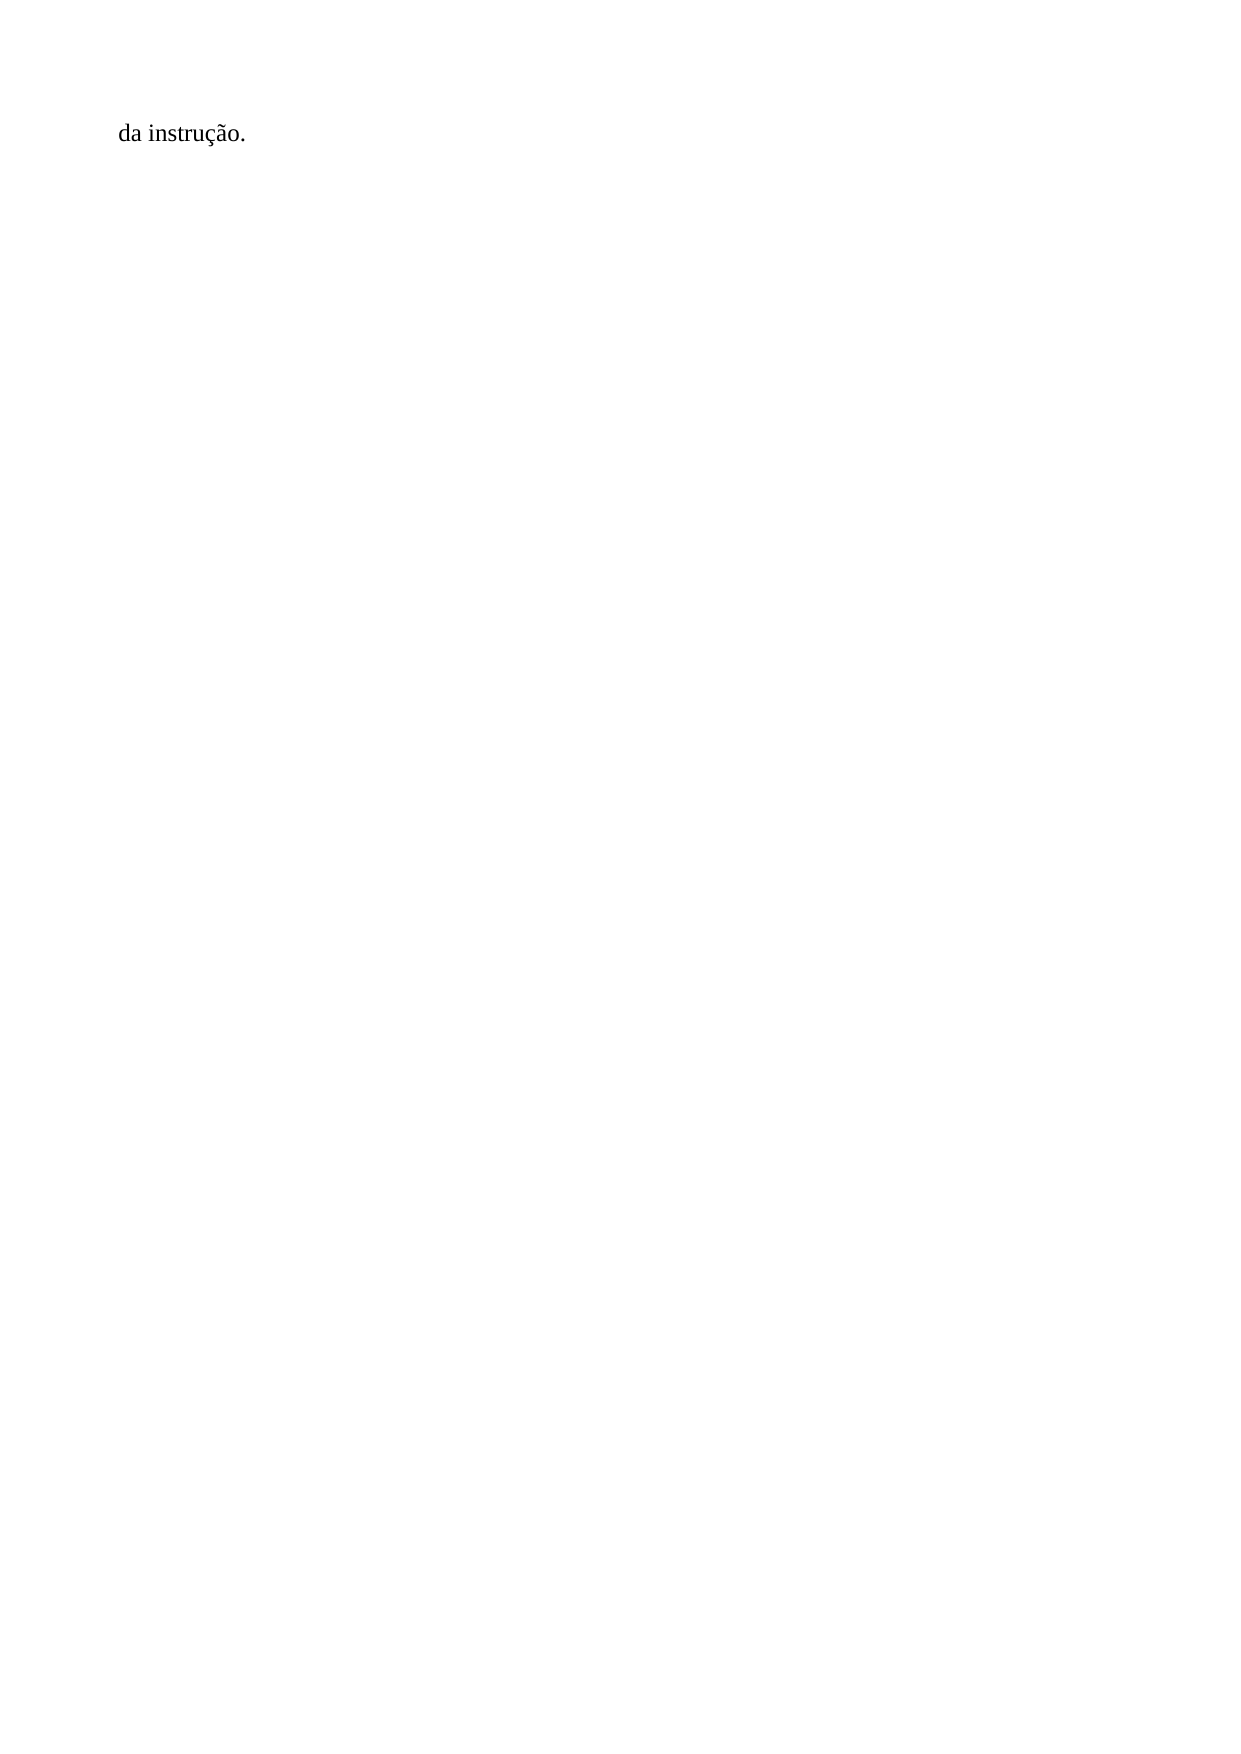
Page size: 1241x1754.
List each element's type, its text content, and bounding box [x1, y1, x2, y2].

text da instrução. [118, 118, 1122, 147]
